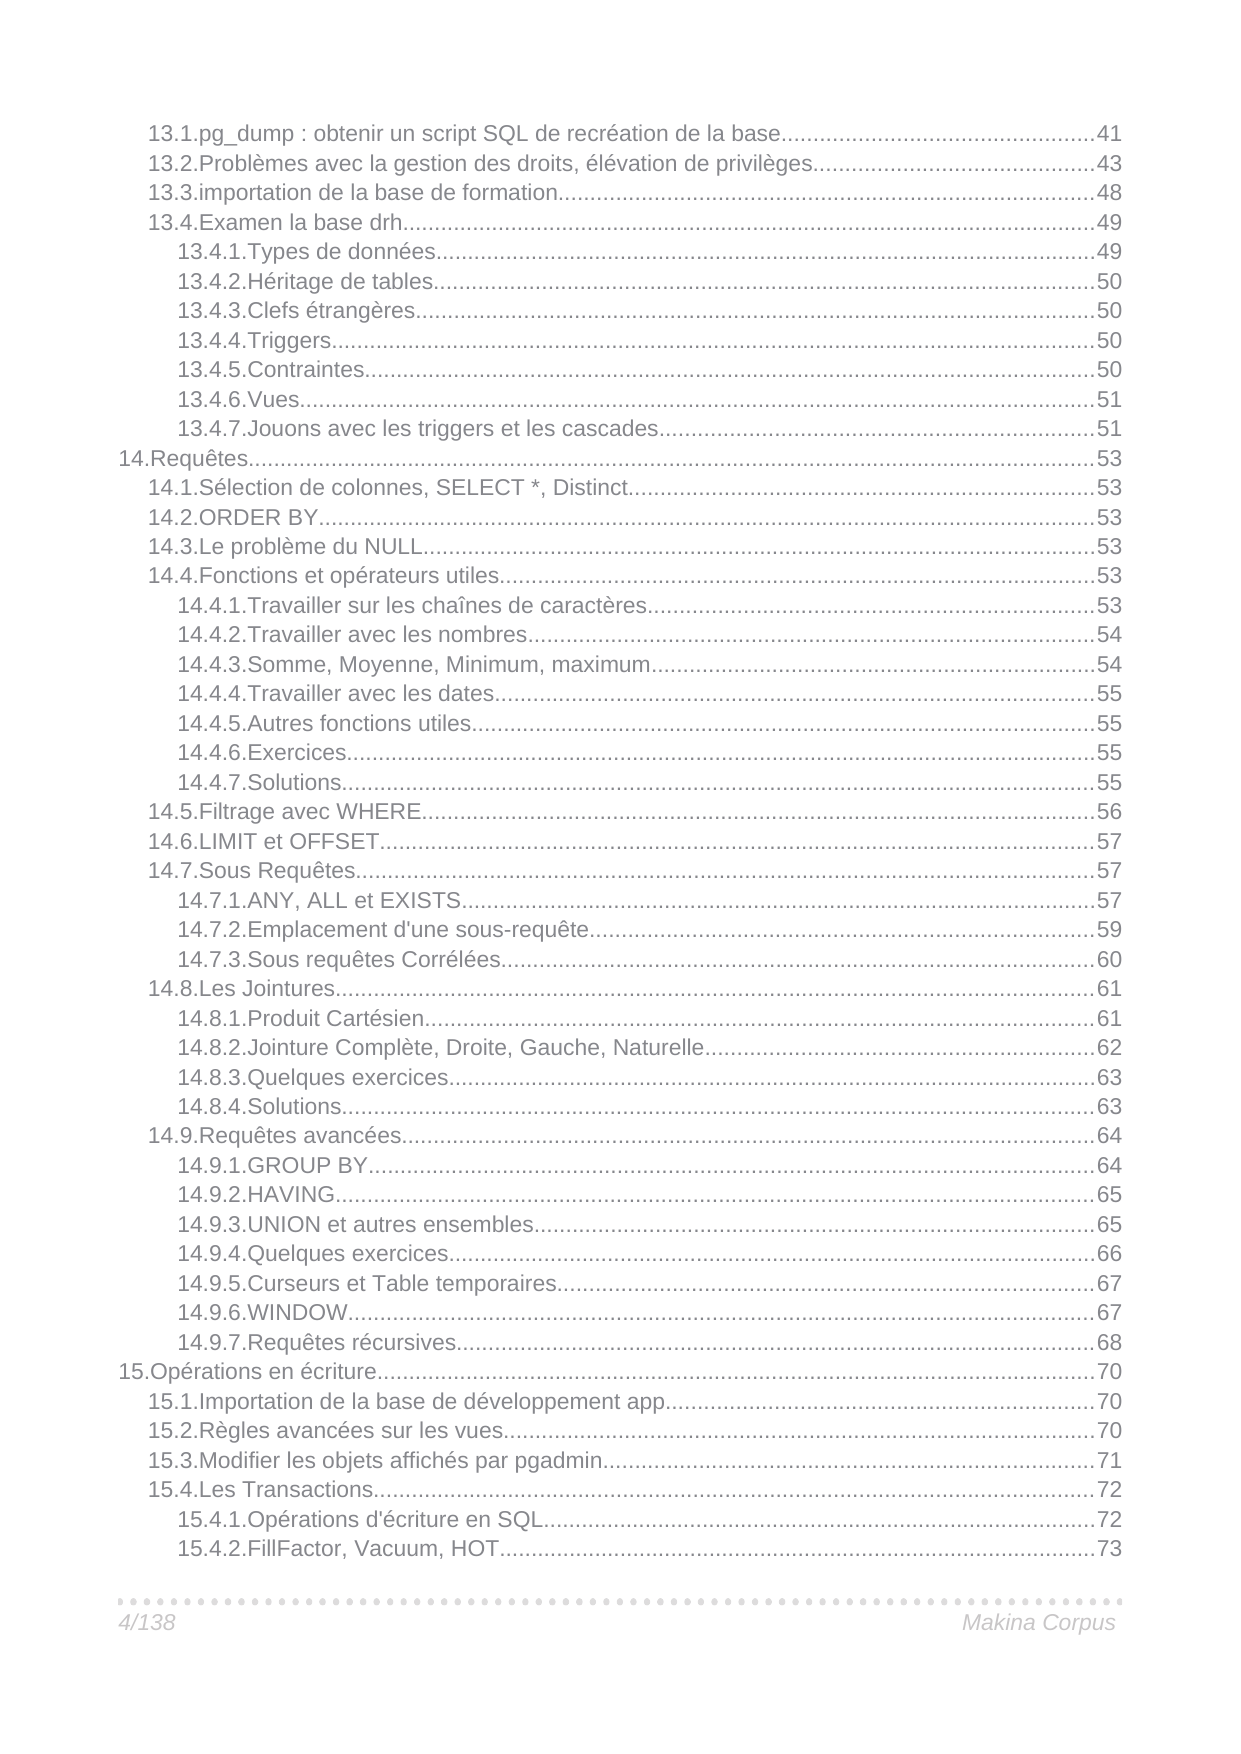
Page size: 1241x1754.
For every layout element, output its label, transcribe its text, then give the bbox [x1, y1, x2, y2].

text 15.3.Modifier les objets affichés par pgadmin 71 [148, 1445, 1122, 1474]
text 15.4.2.FillFactor, Vacuum, HOT 73 [177, 1533, 1122, 1563]
text 14.7.1.ANY, ALL et EXISTS 57 [177, 884, 1122, 914]
picture [118, 1593, 1123, 1610]
text 14.9.2.HAVING 65 [177, 1179, 1122, 1209]
text 14.7.2.Emplacement d'une sous-requête 59 [177, 914, 1122, 943]
text 14.9.Requêtes avancées 64 [148, 1120, 1122, 1150]
text 14.8.2.Jointure Complète, Droite, Gauche, Naturelle 62 [177, 1032, 1122, 1061]
text 14.8.3.Quelques exercices 63 [177, 1061, 1122, 1091]
text 14.Requêtes 53 [118, 442, 1122, 472]
text 14.4.6.Exercices 55 [177, 737, 1122, 767]
text 13.4.5.Contraintes 50 [177, 354, 1122, 383]
text 14.2.ORDER BY 53 [148, 501, 1122, 531]
text 13.4.1.Types de données 49 [177, 236, 1122, 266]
text 14.9.5.Curseurs et Table temporaires 67 [177, 1268, 1122, 1297]
text 14.9.3.UNION et autres ensembles 65 [177, 1209, 1122, 1238]
text 13.4.6.Vues 51 [177, 383, 1122, 413]
text 13.2.Problèmes avec la gestion des droits, élévation de privilèges 43 [148, 148, 1122, 177]
text 13.4.2.Héritage de tables 50 [177, 266, 1122, 295]
text 14.9.6.WINDOW 67 [177, 1297, 1122, 1327]
text 14.9.7.Requêtes récursives 68 [177, 1327, 1122, 1356]
text 15.Opérations en écriture 70 [118, 1356, 1122, 1386]
text 14.1.Sélection de colonnes, SELECT *, Distinct 53 [148, 472, 1122, 501]
text 14.7.Sous Requêtes 57 [148, 855, 1122, 884]
text 14.4.3.Somme, Moyenne, Minimum, maximum 54 [177, 649, 1122, 678]
text 14.4.4.Travailler avec les dates 55 [177, 678, 1122, 708]
text 14.4.5.Autres fonctions utiles 55 [177, 708, 1122, 737]
text 14.4.2.Travailler avec les nombres 54 [177, 619, 1122, 649]
text 14.6.LIMIT et OFFSET 57 [148, 826, 1122, 855]
text 13.4.4.Triggers 50 [177, 324, 1122, 354]
text 14.9.1.GROUP BY 64 [177, 1150, 1122, 1179]
text 14.4.Fonctions et opérateurs utiles 53 [148, 560, 1122, 590]
text 13.4.7.Jouons avec les triggers et les cascades 51 [177, 413, 1122, 442]
text 14.7.3.Sous requêtes Corrélées 60 [177, 943, 1122, 973]
text 14.3.Le problème du NULL 53 [148, 531, 1122, 560]
text 15.1.Importation de la base de développement app 70 [148, 1386, 1122, 1415]
text 14.4.1.Travailler sur les chaînes de caractères 53 [177, 590, 1122, 619]
text 14.9.4.Quelques exercices 66 [177, 1238, 1122, 1268]
text 14.4.7.Solutions 55 [177, 767, 1122, 796]
text 15.4.1.Opérations d'écriture en SQL 72 [177, 1504, 1122, 1533]
text 13.4.Examen la base drh 49 [148, 207, 1122, 236]
text 13.1.pg_dump : obtenir un script SQL de recréation de la base 41 [148, 118, 1122, 148]
text 13.4.3.Clefs étrangères 50 [177, 295, 1122, 324]
text 14.8.Les Jointures 61 [148, 973, 1122, 1002]
text 13.3.importation de la base de formation 48 [148, 177, 1122, 207]
text 15.2.Règles avancées sur les vues 70 [148, 1415, 1122, 1445]
text 14.8.1.Produit Cartésien 61 [177, 1002, 1122, 1032]
text 14.8.4.Solutions 63 [177, 1091, 1122, 1120]
text 14.5.Filtrage avec WHERE 56 [148, 796, 1122, 826]
text 15.4.Les Transactions 72 [148, 1474, 1122, 1504]
